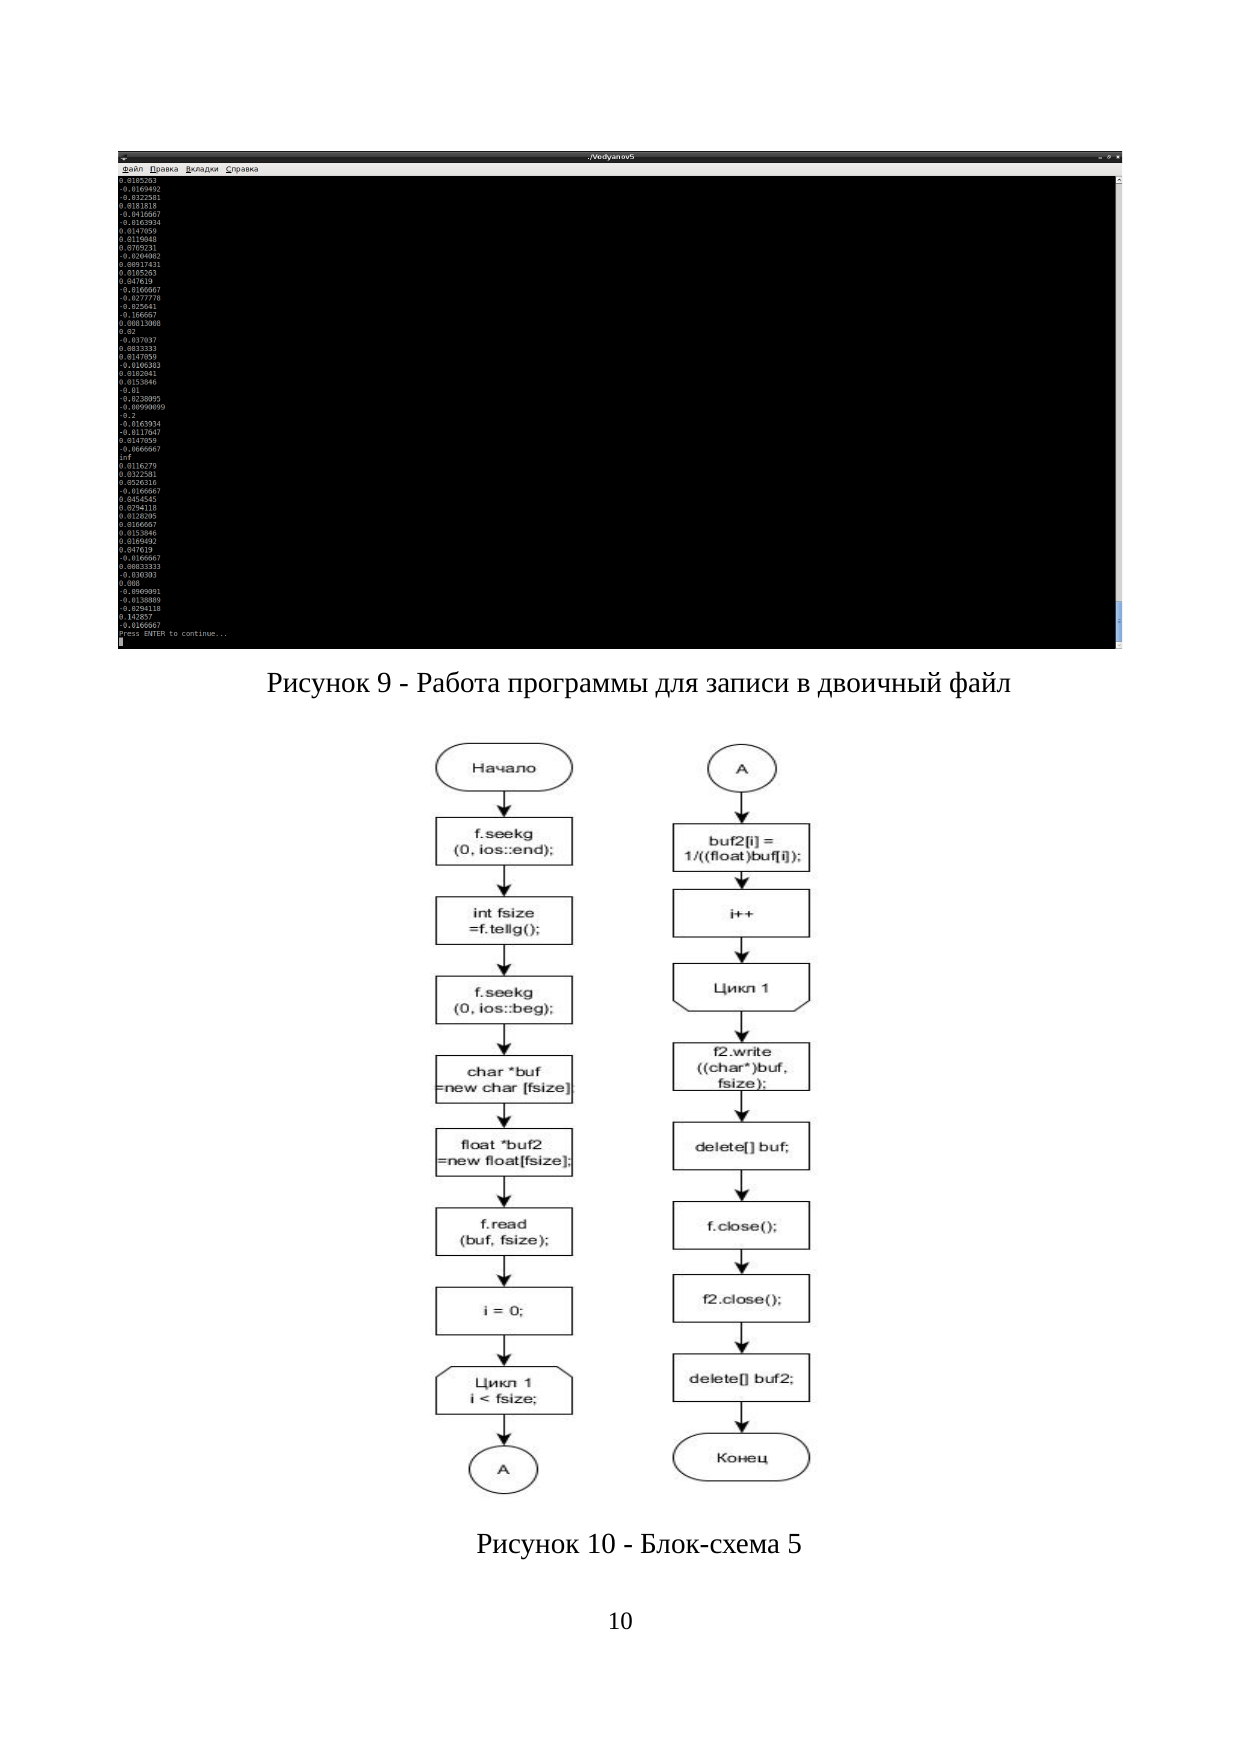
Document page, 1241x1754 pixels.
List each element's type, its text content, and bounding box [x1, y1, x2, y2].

list Работа программы для записи в двоичный файл [156, 649, 1122, 699]
list Блок-схема 5 [156, 739, 1122, 1560]
picture [118, 151, 1123, 649]
picture [407, 727, 833, 1510]
